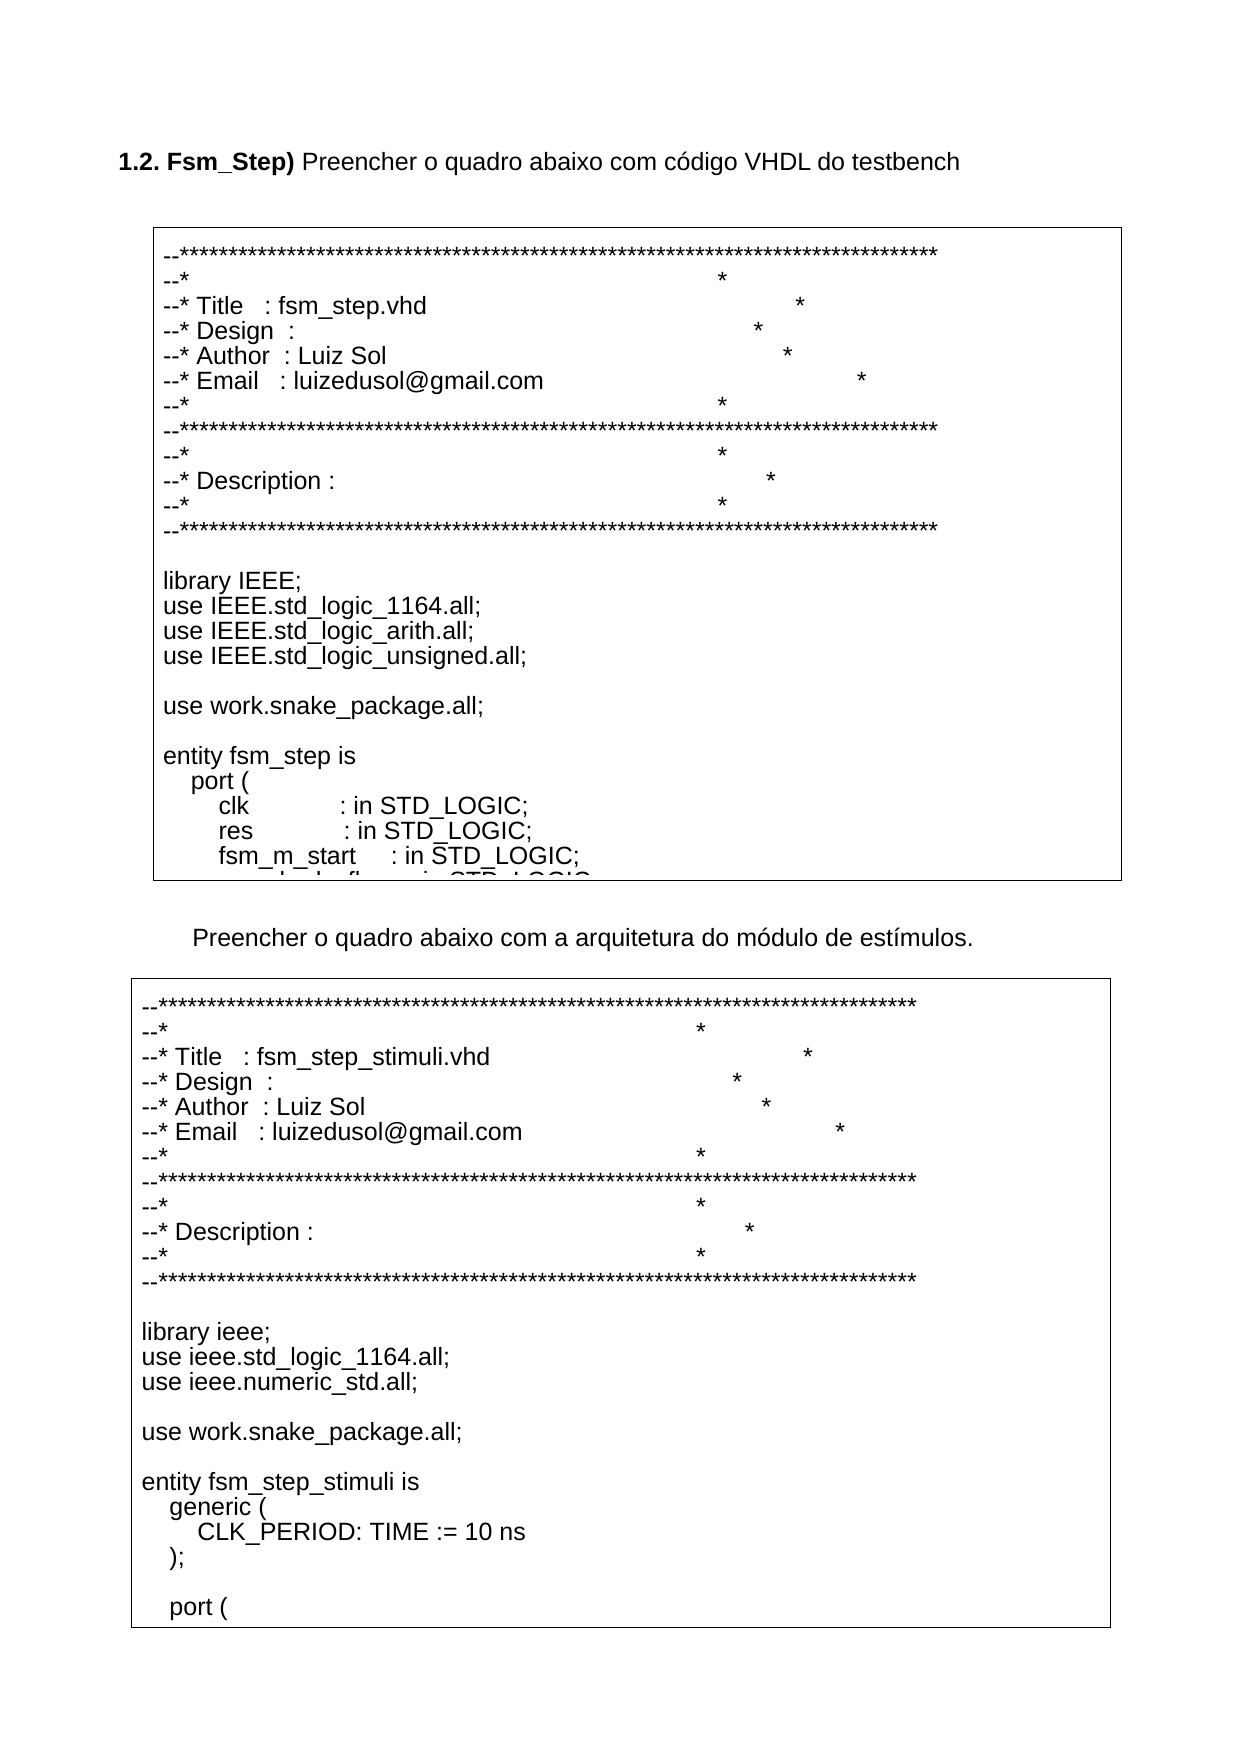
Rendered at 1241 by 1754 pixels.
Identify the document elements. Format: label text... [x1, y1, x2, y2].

text Preencher o quadro abaixo com a arquitetura do módulo de estímulos. [118, 923, 1122, 952]
text 1.2. Fsm_Step) Preencher o quadro abaixo com código VHDL do testbench [118, 147, 1122, 176]
